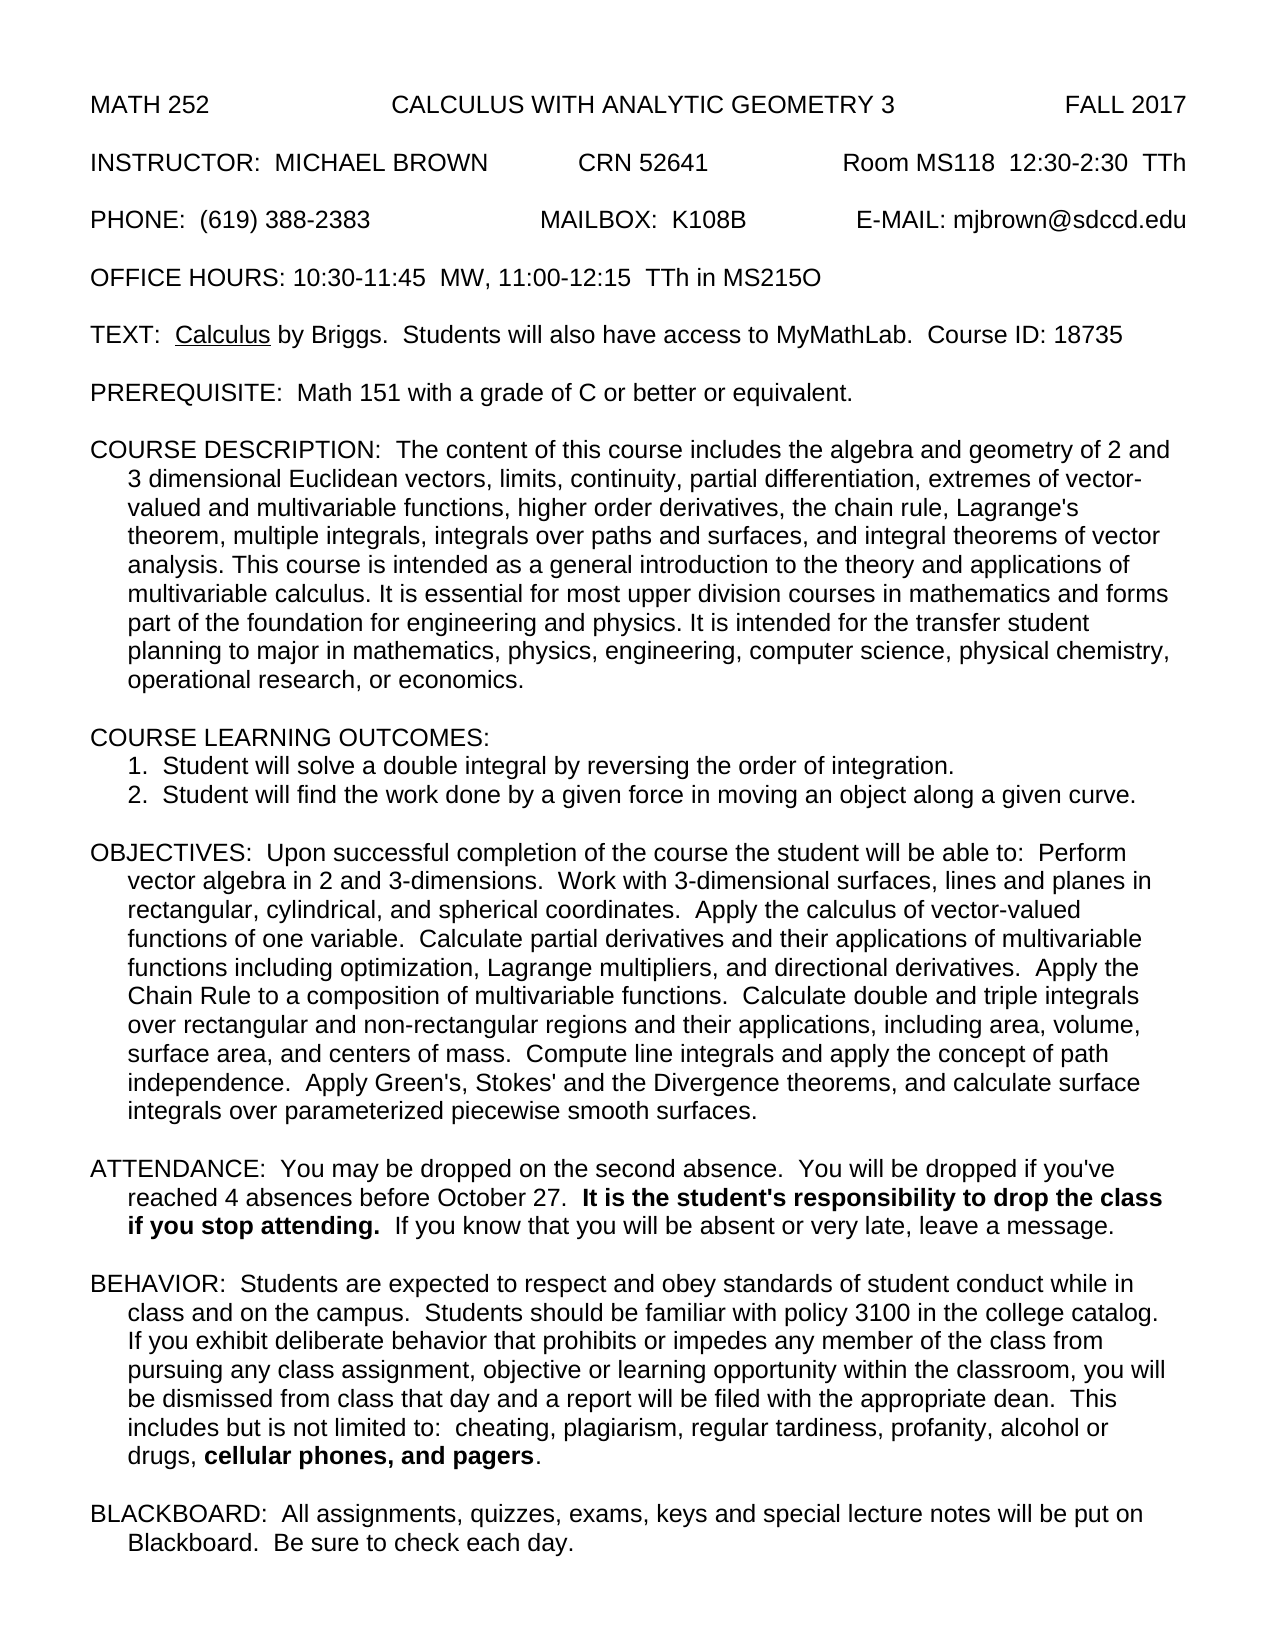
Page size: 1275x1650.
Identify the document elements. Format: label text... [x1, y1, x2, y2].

text 2. Student will find the work done by a given force in moving an object along a given curve. [127, 780, 1185, 809]
text BLACKBOARD: All assignments, quizzes, exams, keys and special lecture notes will be put on Blackboard. Be sure to check each day. [90, 1499, 1185, 1556]
text TEXT: Calculus by Briggs. Students will also have access to MyMathLab. Course ID: 18735 [90, 320, 1185, 349]
text PREREQUISITE: Math 151 with a grade of C or better or equivalent. [90, 377, 1185, 406]
text COURSE DESCRIPTION: The content of this course includes the algebra and geometry of 2 and 3 dimensional Euclidean vectors, limits, continuity, partial differentiation, extremes of vector-valued and multivariable functions, higher order derivatives, the chain rule, Lagrange's theorem, multiple integrals, integrals over paths and surfaces, and integral theorems of vector analysis. This course is intended as a general introduction to the theory and applications of multivariable calculus. It is essential for most upper division courses in mathematics and forms part of the foundation for engineering and physics. It is intended for the transfer student planning to major in mathematics, physics, engineering, computer science, physical chemistry, operational research, or economics. [90, 435, 1185, 694]
text BEHAVIOR: Students are expected to respect and obey standards of student conduct while in class and on the campus. Students should be familiar with policy 3100 in the college catalog. If you exhibit deliberate behavior that prohibits or impedes any member of the class from pursuing any class assignment, objective or learning opportunity within the classroom, you will be dismissed from class that day and a report will be filed with the appropriate dean. This includes but is not limited to: cheating, plagiarism, regular tardiness, profanity, alcohol or drugs, cellular phones, and pagers. [90, 1269, 1185, 1470]
text ATTENDANCE: You may be dropped on the second absence. You will be dropped if you've reached 4 absences before October 27. It is the student's responsibility to drop the class if you stop attending. If you know that you will be absent or very late, leave a message. [90, 1154, 1185, 1240]
text PHONE: (619) 388-2383 MAILBOX: K108B E-MAIL: mjbrown@sdccd.edu [90, 205, 1185, 234]
text INSTRUCTOR: MICHAEL BROWN CRN 52641 Room MS118 12:30-2:30 TTh [90, 147, 1185, 176]
text OBJECTIVES: Upon successful completion of the course the student will be able to: Perform vector algebra in 2 and 3-dimensions. Work with 3-dimensional surfaces, lines and planes in rectangular, cylindrical, and spherical coordinates. Apply the calculus of vector-valued functions of one variable. Calculate partial derivatives and their applications of multivariable functions including optimization, Lagrange multipliers, and directional derivatives. Apply the Chain Rule to a composition of multivariable functions. Calculate double and triple integrals over rectangular and non-rectangular regions and their applications, including area, volume, surface area, and centers of mass. Compute line integrals and apply the concept of path independence. Apply Green's, Stokes' and the Divergence theorems, and calculate surface integrals over parameterized piecewise smooth surfaces. [90, 837, 1185, 1125]
text 1. Student will solve a double integral by reversing the order of integration. [127, 751, 1185, 780]
text COURSE LEARNING OUTCOMES: [90, 722, 1185, 751]
text MATH 252 CALCULUS WITH ANALYTIC GEOMETRY 3 FALL 2017 [90, 90, 1185, 119]
text OFFICE HOURS: 10:30-11:45 MW, 11:00-12:15 TTh in MS215O [90, 262, 1185, 291]
